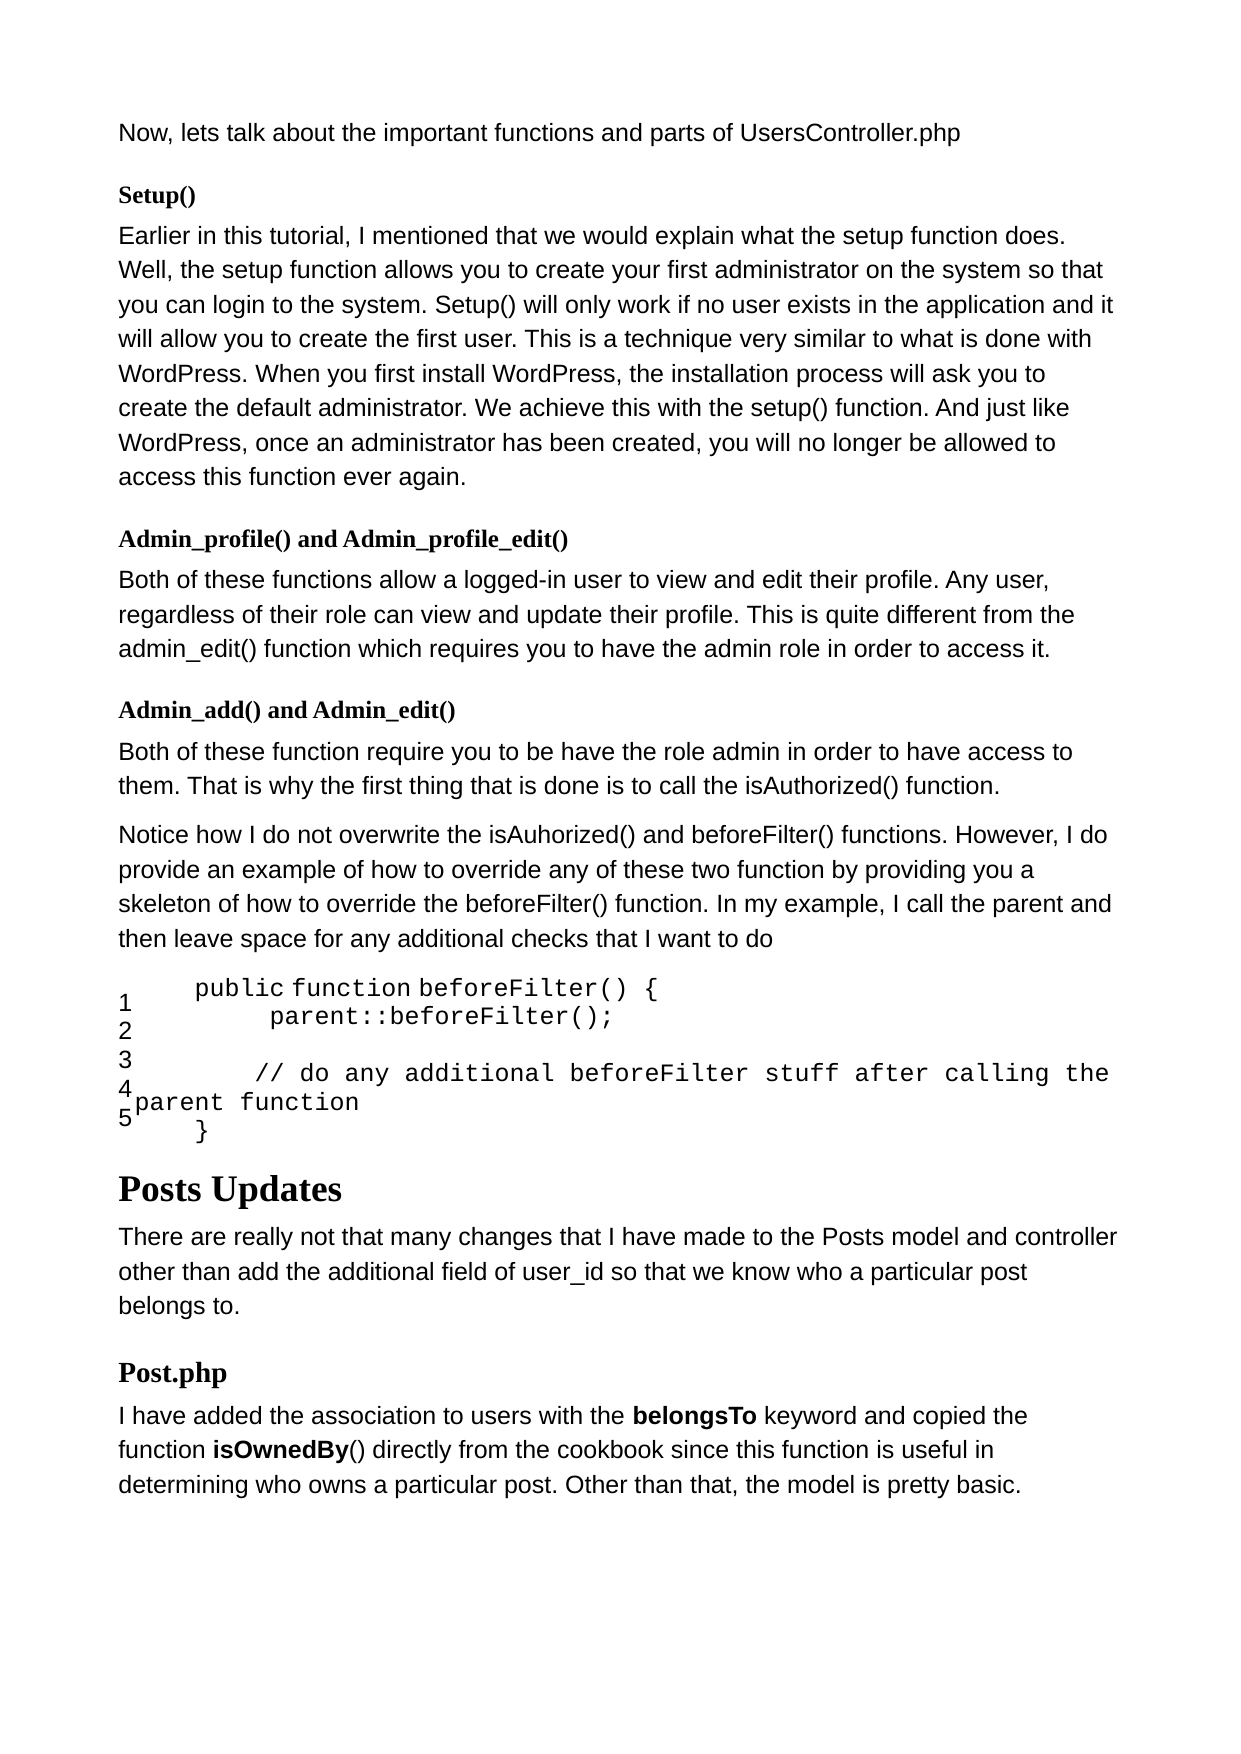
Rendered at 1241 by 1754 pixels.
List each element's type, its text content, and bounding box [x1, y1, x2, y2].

text Notice how I do not overwrite the isAuhorized() and beforeFilter() functions. However, I do provide an example of how to override any of these two function by providing you a skeleton of how to override the beforeFilter() function. In my example, I call the parent and then leave space for any additional checks that I want to do [118, 820, 1122, 953]
text I have added the association to users with the belongsTo keyword and copied the function isOwnedBy() directly from the cookbook since this function is useful in determining who owns a particular post. Other than that, the model is pretty basic. [118, 1401, 1122, 1499]
subtitle Admin_profile() and Admin_profile_edit() [118, 524, 1122, 553]
table_header 1 2 3 4 5 [118, 973, 134, 1146]
text Both of these function require you to be have the role admin in order to have access to them. That is why the first thing that is done is to call the isAuthorized() function. [118, 737, 1122, 800]
subtitle Admin_add() and Admin_edit() [118, 696, 1122, 724]
text There are really not that many changes that I have made to the Posts model and controller other than add the additional field of user_id so that we know who a particular post belongs to. [118, 1222, 1122, 1320]
subtitle Posts Updates [118, 1167, 1122, 1210]
subtitle Post.php [118, 1355, 1122, 1388]
subtitle Setup() [118, 180, 1122, 208]
text Earlier in this tutorial, I mentioned that we would explain what the setup function does. Well, the setup function allows you to create your first administrator on the system so that you can login to the system. Setup() will only work if no user exists in the application and it will allow you to create the first user. This is a technique very similar to what is done with WordPress. When you first install WordPress, the installation process will ask you to create the default administrator. We achieve this with the setup() function. And just like WordPress, once an administrator has been created, you will no longer be allowed to access this function ever again. [118, 221, 1122, 491]
table_header public function beforeFilter() { parent::beforeFilter(); // do any additional beforeFilter stuff after calling the parent function } [134, 973, 1122, 1146]
text Now, lets talk about the important functions and parts of UsersController.php [118, 118, 1122, 147]
text Both of these functions allow a logged-in user to view and edit their profile. Any user, regardless of their role can view and update their profile. This is quite different from the admin_edit() function which requires you to have the admin role in order to access it. [118, 565, 1122, 663]
